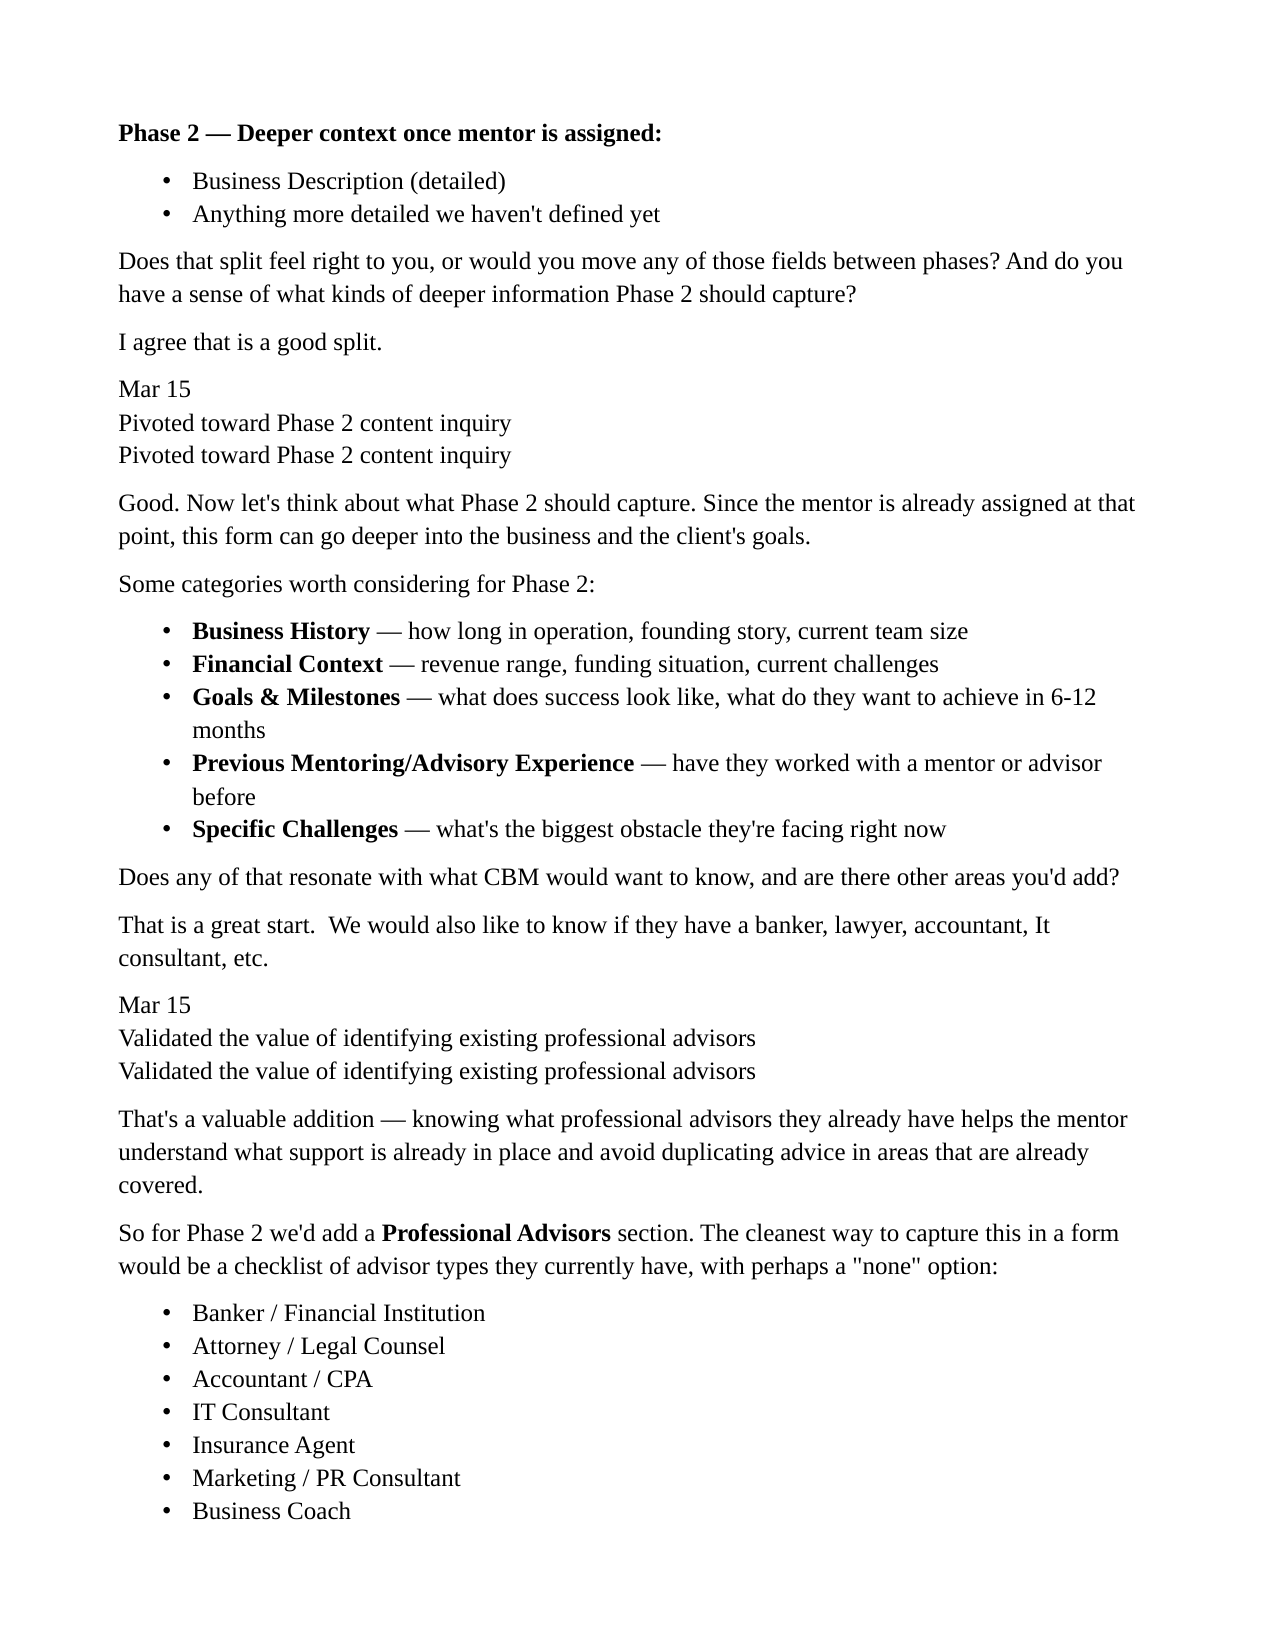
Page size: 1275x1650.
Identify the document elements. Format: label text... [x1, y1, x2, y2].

list IT Consultant [162, 1397, 1157, 1426]
text So for Phase 2 we'd add a Professional Advisors section. The cleanest way to capture this in a form would be a checklist of advisor types they currently have, with perhaps a "none" option: [118, 1218, 1157, 1279]
list Business Description (detailed) [162, 166, 1157, 194]
list Banker / Financial Institution [162, 1298, 1157, 1327]
text Does any of that resonate with what CBM would want to know, and are there other areas you'd add? [118, 862, 1157, 891]
text Does that split feel right to you, or would you move any of those fields between phases? And do you have a sense of what kinds of deeper information Phase 2 should capture? [118, 246, 1157, 308]
list Anything more detailed we haven't defined yet [162, 199, 1157, 227]
text Validated the value of identifying existing professional advisors [118, 1056, 1157, 1085]
text I agree that is a good split. [118, 327, 1157, 356]
list Attorney / Legal Counsel [162, 1331, 1157, 1360]
text Phase 2 — Deeper context once mentor is assigned: [118, 118, 1157, 147]
list Financial Context — revenue range, funding situation, current challenges [162, 649, 1157, 678]
text Mar 15 [118, 374, 1157, 403]
text Some categories worth considering for Phase 2: [118, 569, 1157, 598]
list Specific Challenges — what's the biggest obstacle they're facing right now [162, 814, 1157, 843]
text That is a great start. We would also like to know if they have a banker, lawyer, accountant, It consultant, etc. [118, 910, 1157, 972]
list Business Coach [162, 1496, 1157, 1525]
list Business History — how long in operation, founding story, current team size [162, 616, 1157, 645]
text Pivoted toward Phase 2 content inquiry [118, 408, 1157, 436]
text Good. Now let's think about what Phase 2 should capture. Since the mentor is already assigned at that point, this form can go deeper into the business and the client's goals. [118, 488, 1157, 550]
text Pivoted toward Phase 2 content inquiry [118, 441, 1157, 469]
text Validated the value of identifying existing professional advisors [118, 1023, 1157, 1052]
text Mar 15 [118, 990, 1157, 1019]
text That's a valuable addition — knowing what professional advisors they already have helps the mentor understand what support is already in place and avoid duplicating advice in areas that are already covered. [118, 1104, 1157, 1199]
list Accountant / CPA [162, 1364, 1157, 1393]
list Marketing / PR Consultant [162, 1463, 1157, 1492]
list Previous Mentoring/Advisory Experience — have they worked with a mentor or advisor before [162, 748, 1157, 810]
list Insurance Agent [162, 1430, 1157, 1459]
list Goals & Milestones — what does success look like, what do they want to achieve in 6-12 months [162, 682, 1157, 744]
